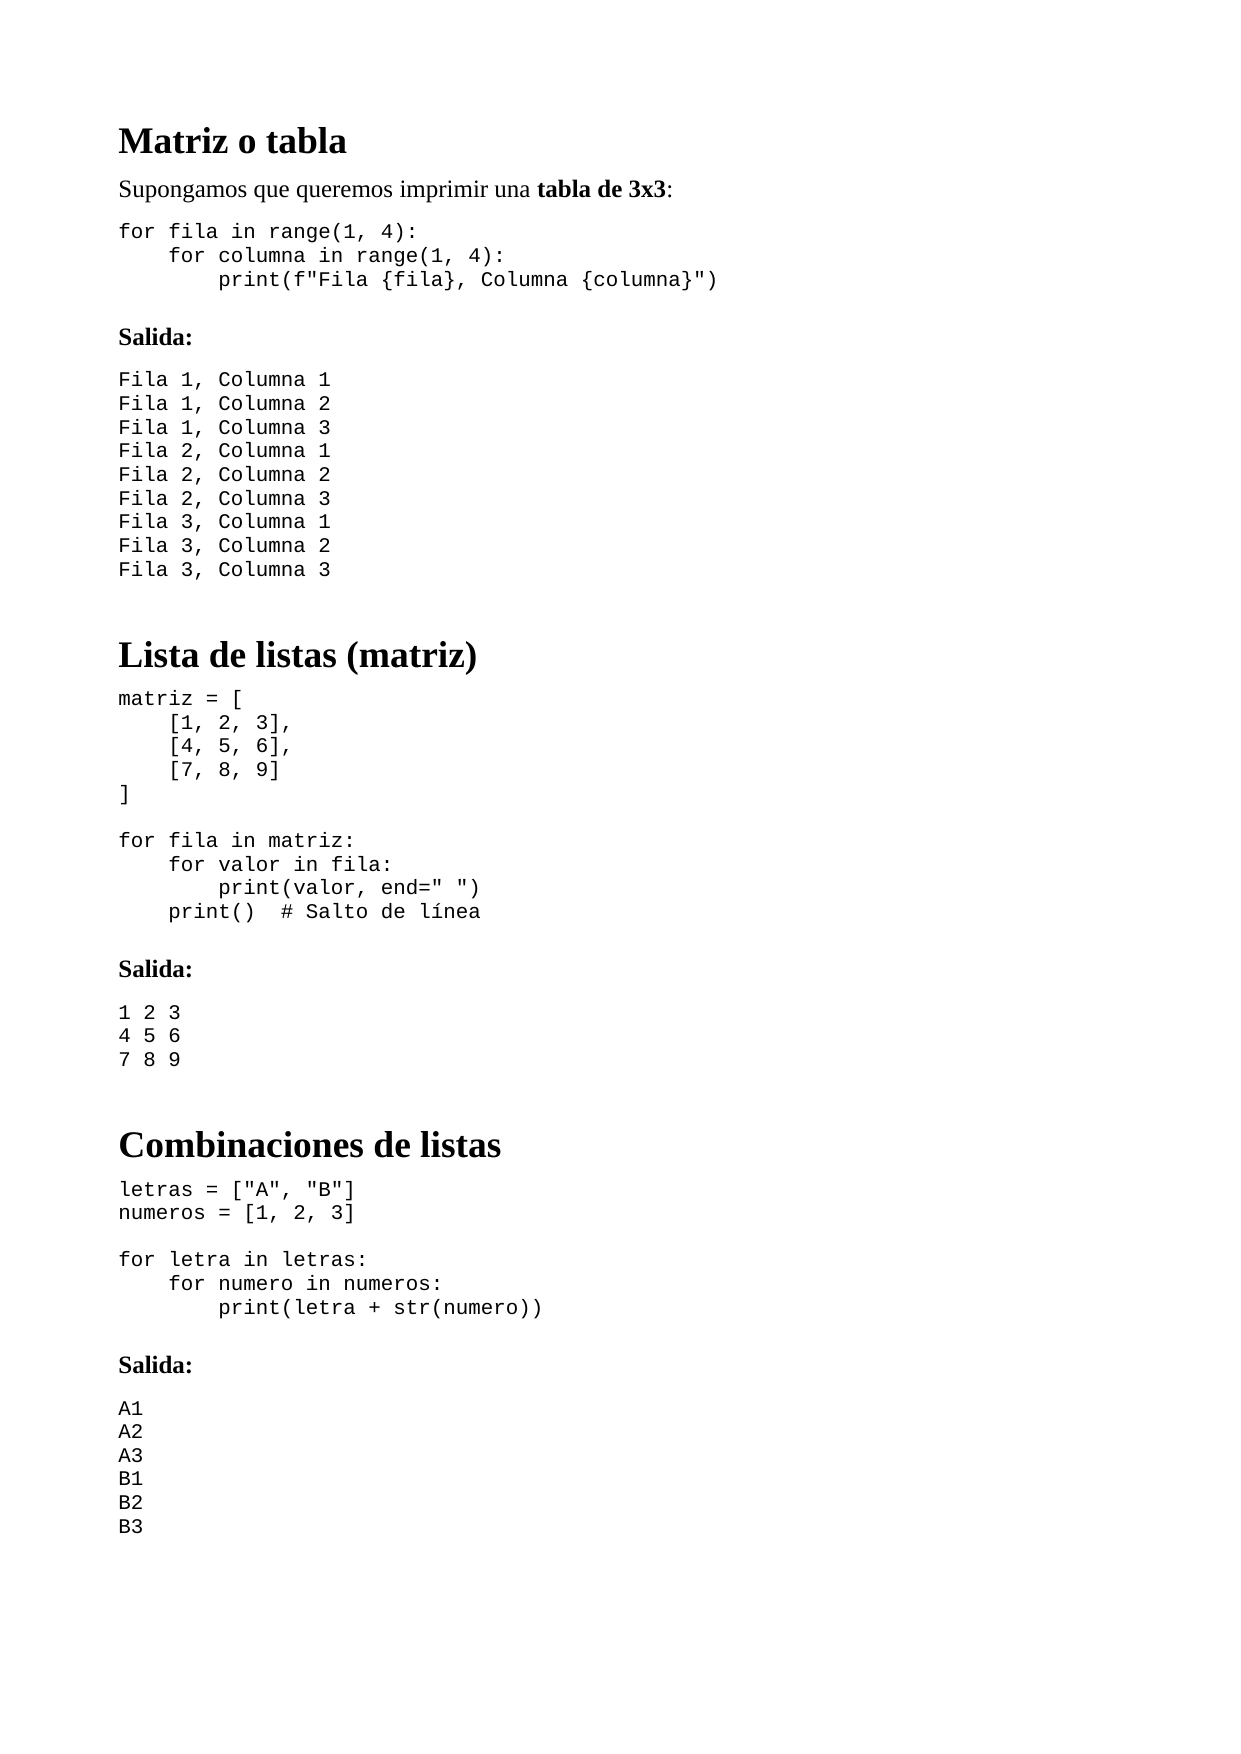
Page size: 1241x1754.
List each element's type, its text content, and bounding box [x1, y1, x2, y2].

subtitle Matriz o tabla [118, 118, 1122, 161]
text for fila in range(1, 4): [118, 221, 1122, 245]
text Salida: [118, 954, 1122, 983]
text 4 5 6 [118, 1025, 1122, 1049]
text [7, 8, 9] [118, 759, 1122, 783]
text Salida: [118, 322, 1122, 351]
text Supongamos que queremos imprimir una tabla de 3x3: [118, 174, 1122, 202]
text Fila 3, Columna 3 [118, 558, 1122, 582]
text [1, 2, 3], [118, 712, 1122, 735]
text A3 [118, 1445, 1122, 1468]
text B3 [118, 1516, 1122, 1539]
text Fila 1, Columna 3 [118, 417, 1122, 440]
text ] [118, 783, 1122, 806]
text [4, 5, 6], [118, 735, 1122, 759]
text print(f"Fila {fila}, Columna {columna}") [118, 269, 1122, 292]
subtitle Combinaciones de listas [118, 1123, 1122, 1166]
subtitle Lista de listas (matriz) [118, 632, 1122, 676]
text print(letra + str(numero)) [118, 1297, 1122, 1320]
text for fila in matriz: [118, 830, 1122, 854]
text 7 8 9 [118, 1049, 1122, 1073]
text A1 [118, 1397, 1122, 1421]
text letras = ["A", "B"] [118, 1178, 1122, 1202]
text Fila 3, Columna 1 [118, 511, 1122, 535]
text 1 2 3 [118, 1002, 1122, 1025]
text print(valor, end=" ") [118, 877, 1122, 901]
text B1 [118, 1468, 1122, 1492]
text Fila 1, Columna 2 [118, 393, 1122, 417]
text matriz = [ [118, 688, 1122, 712]
text Fila 1, Columna 1 [118, 369, 1122, 393]
text for valor in fila: [118, 854, 1122, 877]
text A2 [118, 1421, 1122, 1445]
text for columna in range(1, 4): [118, 245, 1122, 269]
text numeros = [1, 2, 3] [118, 1202, 1122, 1226]
text Fila 2, Columna 3 [118, 488, 1122, 511]
text for numero in numeros: [118, 1273, 1122, 1297]
text for letra in letras: [118, 1249, 1122, 1273]
text Fila 2, Columna 2 [118, 464, 1122, 488]
text Fila 3, Columna 2 [118, 535, 1122, 558]
text B2 [118, 1492, 1122, 1516]
text print() # Salto de línea [118, 901, 1122, 924]
text Fila 2, Columna 1 [118, 440, 1122, 464]
text Salida: [118, 1350, 1122, 1379]
